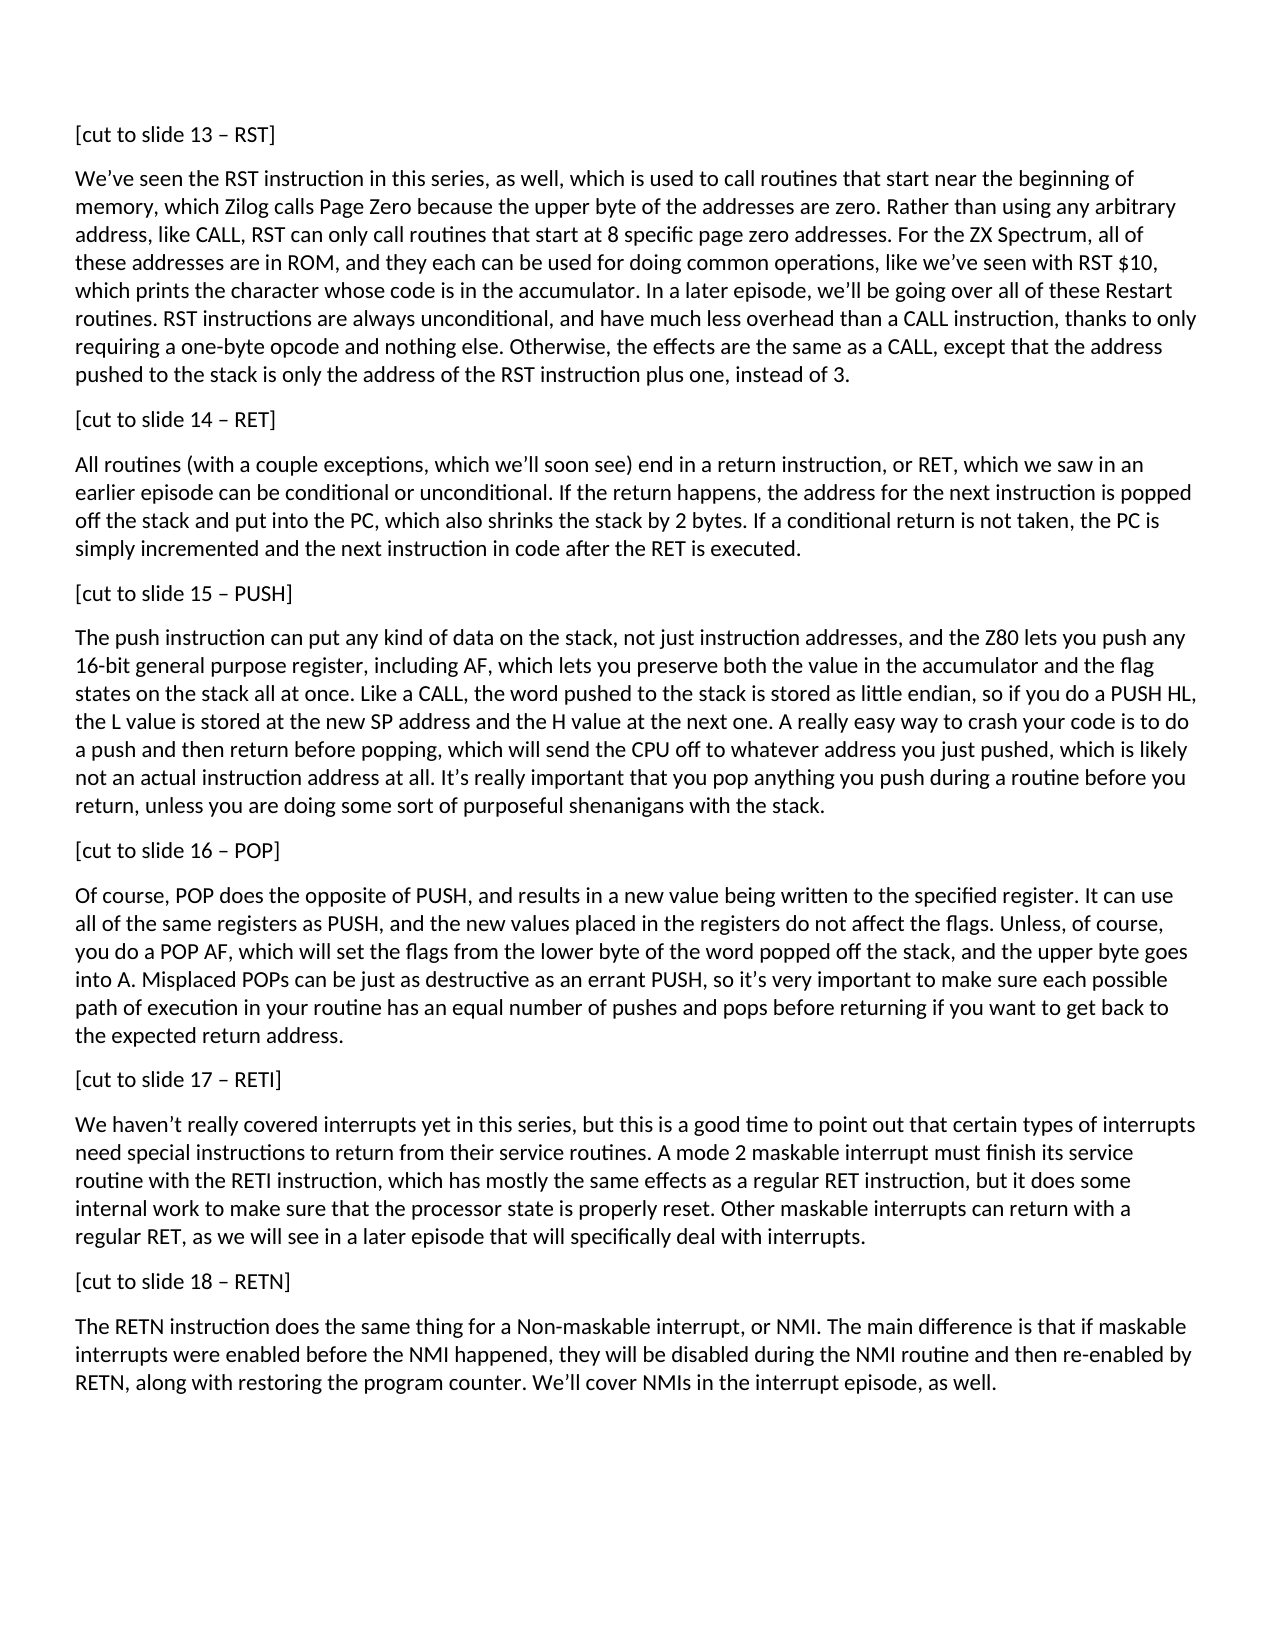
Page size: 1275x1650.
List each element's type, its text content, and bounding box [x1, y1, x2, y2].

text We’ve seen the RST instruction in this series, as well, which is used to call routines that start near the beginning of memory, which Zilog calls Page Zero because the upper byte of the addresses are zero. Rather than using any arbitrary address, like CALL, RST can only call routines that start at 8 specific page zero addresses. For the ZX Spectrum, all of these addresses are in ROM, and they each can be used for doing common operations, like we’ve seen with RST $10, which prints the character whose code is in the accumulator. In a later episode, we’ll be going over all of these Restart routines. RST instructions are always unconditional, and have much less overhead than a CALL instruction, thanks to only requiring a one-byte opcode and nothing else. Otherwise, the effects are the same as a CALL, except that the address pushed to the stack is only the address of the RST instruction plus one, instead of 3. [75, 164, 1200, 388]
text [cut to slide 18 – RETN] [75, 1267, 1200, 1295]
text The RETN instruction does the same thing for a Non-maskable interrupt, or NMI. The main difference is that if maskable interrupts were enabled before the NMI happened, they will be disabled during the NMI routine and then re-enabled by RETN, along with restoring the program counter. We’ll cover NMIs in the interrupt episode, as well. [75, 1312, 1200, 1396]
text We haven’t really covered interrupts yet in this series, but this is a good time to point out that certain types of interrupts need special instructions to return from their service routines. A mode 2 maskable interrupt must finish its service routine with the RETI instruction, which has mostly the same effects as a regular RET instruction, but it does some internal work to make sure that the processor state is properly reset. Other maskable interrupts can return with a regular RET, as we will see in a later episode that will specifically deal with interrupts. [75, 1110, 1200, 1250]
text Of course, POP does the opposite of PUSH, and results in a new value being written to the specified register. It can use all of the same registers as PUSH, and the new values placed in the registers do not affect the flags. Unless, of course, you do a POP AF, which will set the flags from the lower byte of the word popped off the stack, and the upper byte goes into A. Misplaced POPs can be just as destructive as an errant PUSH, so it’s very important to make sure each possible path of execution in your routine has an equal number of pushes and pops before returning if you want to get back to the expected return address. [75, 881, 1200, 1049]
text All routines (with a couple exceptions, which we’ll soon see) end in a return instruction, or RET, which we saw in an earlier episode can be conditional or unconditional. If the return happens, the address for the next instruction is popped off the stack and put into the PC, which also shrinks the stack by 2 bytes. If a conditional return is not taken, the PC is simply incremented and the next instruction in code after the RET is executed. [75, 450, 1200, 562]
text [cut to slide 13 – RST] [75, 120, 1200, 148]
text The push instruction can put any kind of data on the stack, not just instruction addresses, and the Z80 lets you push any 16-bit general purpose register, including AF, which lets you preserve both the value in the accumulator and the flag states on the stack all at once. Like a CALL, the word pushed to the stack is stored as little endian, so if you do a PUSH HL, the L value is stored at the new SP address and the H value at the next one. A really easy way to crash your code is to do a push and then return before popping, which will send the CPU off to whatever address you just pushed, which is likely not an actual instruction address at all. It’s really important that you pop anything you push during a routine before you return, unless you are doing some sort of purposeful shenanigans with the stack. [75, 623, 1200, 819]
text [cut to slide 16 – POP] [75, 836, 1200, 864]
text [cut to slide 15 – PUSH] [75, 579, 1200, 607]
text [cut to slide 17 – RETI] [75, 1066, 1200, 1094]
text [cut to slide 14 – RET] [75, 405, 1200, 433]
